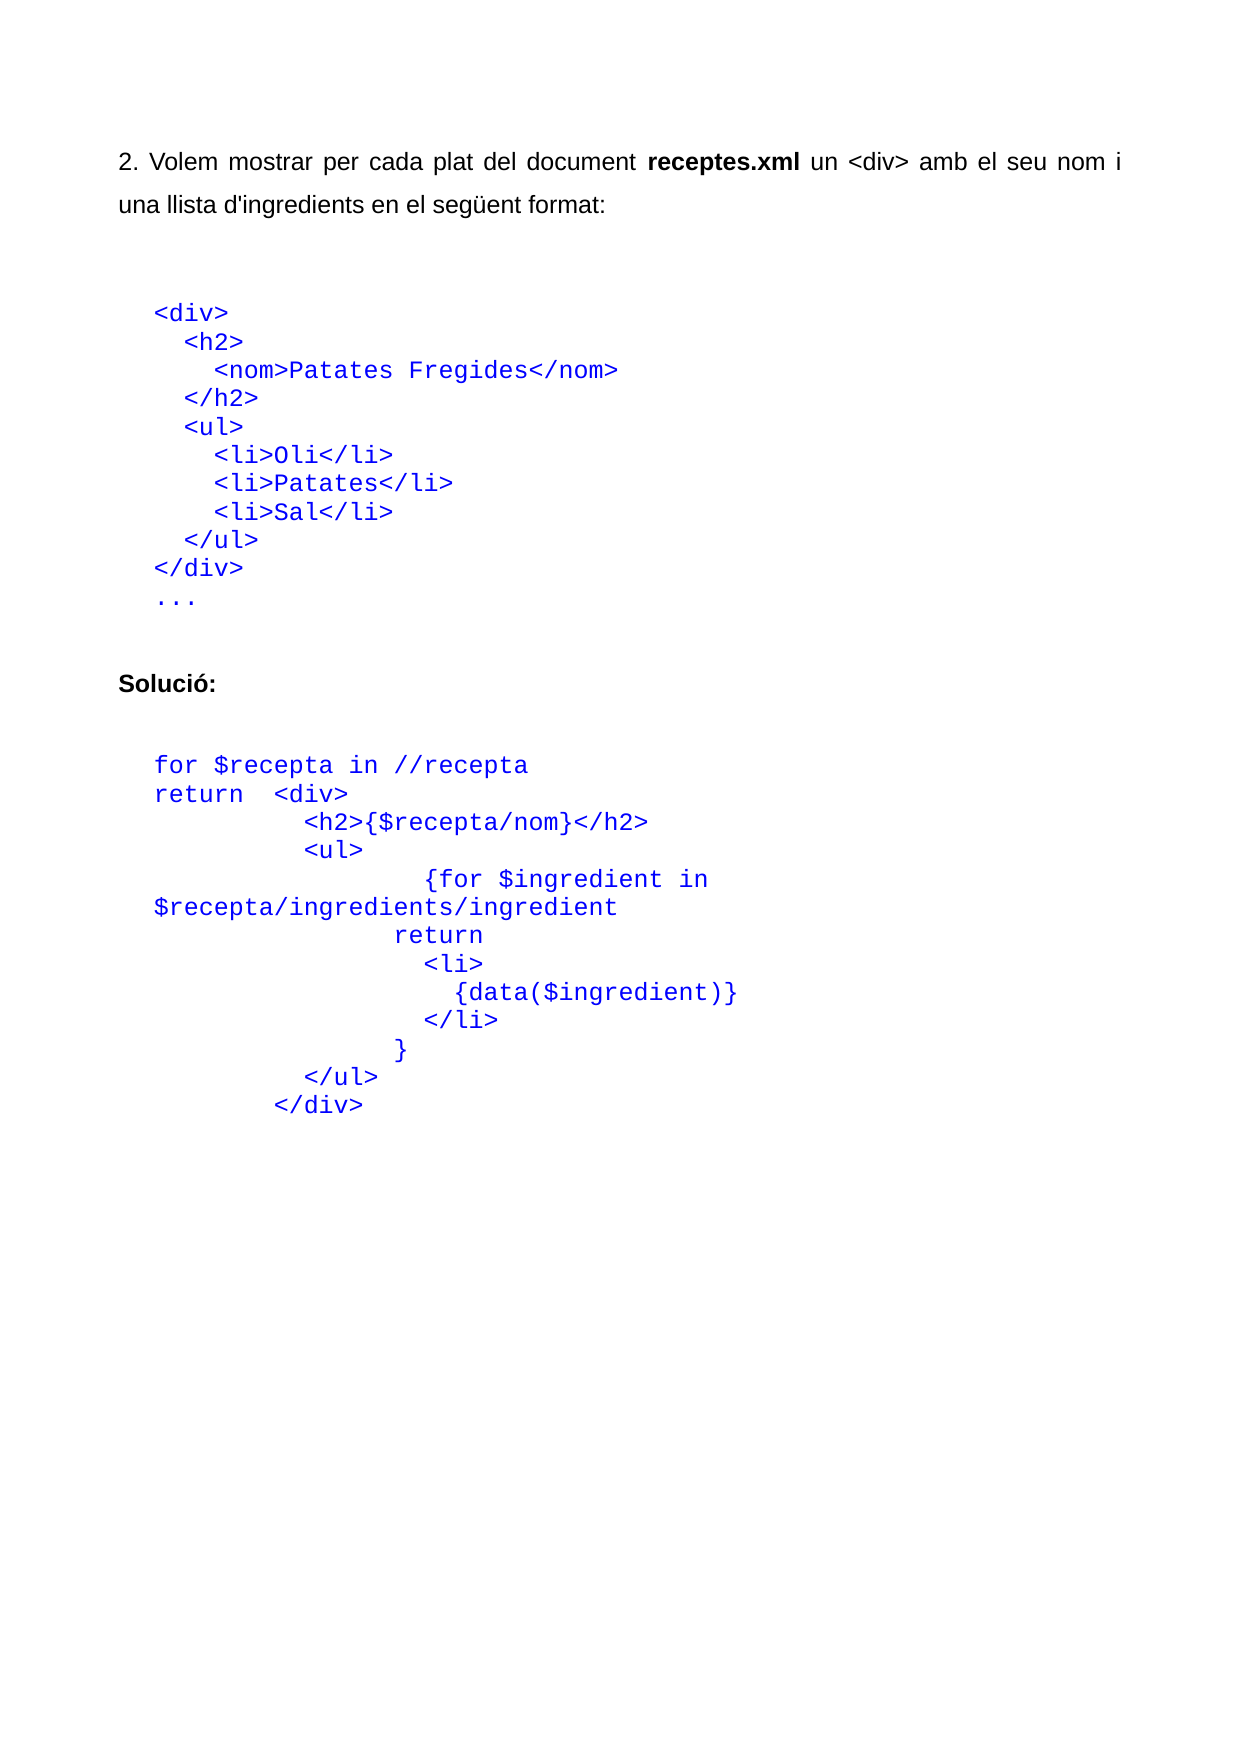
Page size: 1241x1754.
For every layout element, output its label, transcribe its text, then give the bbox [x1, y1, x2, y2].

text <div> [153, 301, 1087, 329]
text return [153, 923, 1087, 951]
text </div> [153, 556, 1087, 584]
text </li> [153, 1008, 1087, 1036]
text <li> [153, 951, 1087, 980]
text for $recepta in //recepta [153, 753, 1087, 781]
text return <div> [153, 781, 1087, 810]
text </ul> [153, 527, 1087, 556]
text {for $ingredient in $recepta/ingredients/ingredient [153, 866, 1087, 923]
text } [153, 1036, 1087, 1065]
text 2. Volem mostrar per cada plat del document receptes.xml un <div> amb el seu nom i una llista d'ingredients en el següent format: [118, 146, 1122, 218]
text Solució: [118, 669, 1122, 698]
text {data($ingredient)} [153, 980, 1087, 1008]
text <h2>{$recepta/nom}</h2> [153, 810, 1087, 838]
text <nom>Patates Fregides</nom> [153, 357, 1087, 386]
text </ul> [153, 1065, 1087, 1093]
text </div> [153, 1093, 1087, 1121]
text <li>Sal</li> [153, 499, 1087, 527]
text <ul> [153, 838, 1087, 866]
text ... [153, 584, 1087, 612]
text <li>Oli</li> [153, 442, 1087, 471]
text </h2> [153, 386, 1087, 414]
text <li>Patates</li> [153, 471, 1087, 499]
text <ul> [153, 414, 1087, 442]
text <h2> [153, 329, 1087, 357]
